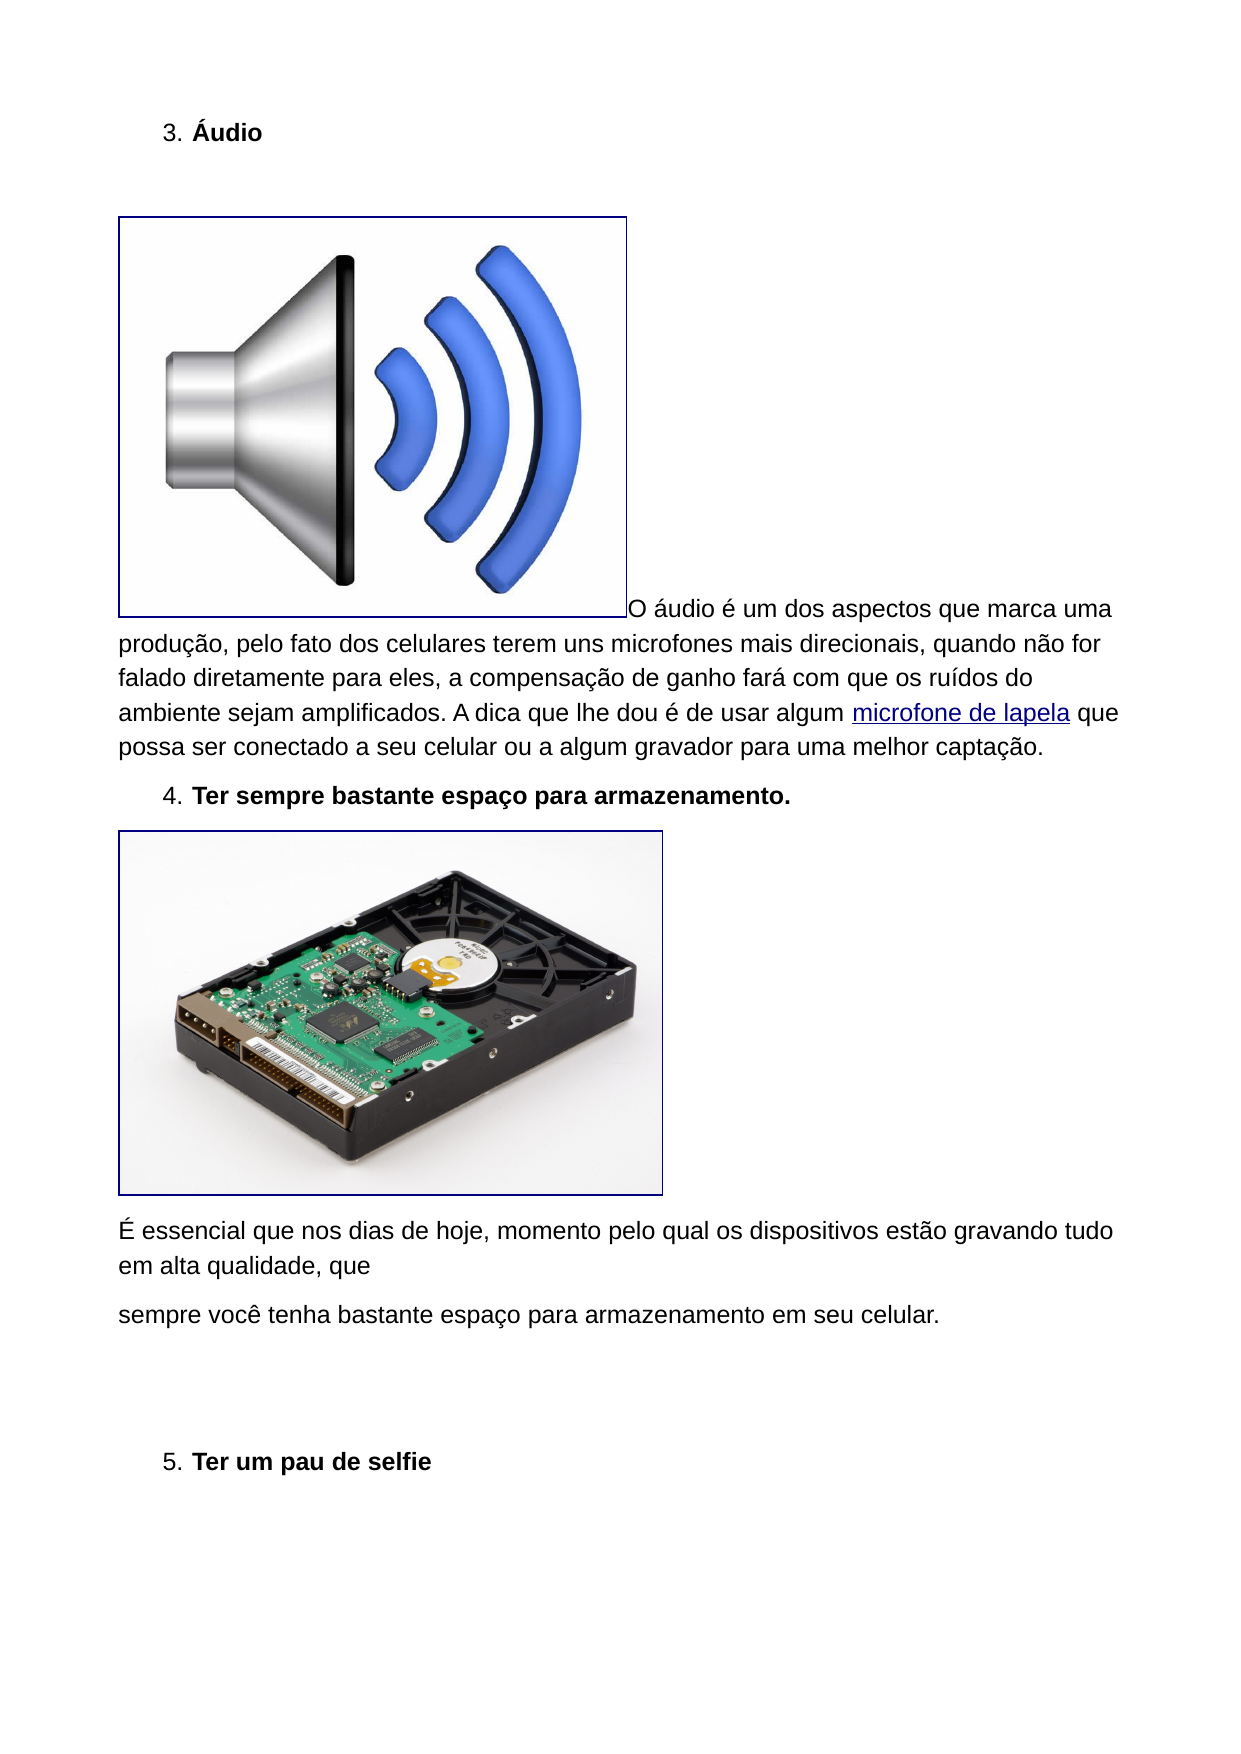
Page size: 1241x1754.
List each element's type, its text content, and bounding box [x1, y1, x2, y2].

text sempre você tenha bastante espaço para armazenamento em seu celular. [118, 1300, 1122, 1329]
list Ter um pau de selfie [162, 1447, 1122, 1476]
text O áudio é um dos aspectos que marca uma produção, pelo fato dos celulares terem uns microfones mais direcionais, quando não for falado diretamente para eles, a compensação de ganho fará com que os ruídos do ambiente sejam amplificados. A dica que lhe dou é de usar algum microfone de lapela que possa ser conectado a seu celular ou a algum gravador para uma melhor captação. [118, 216, 1122, 761]
list Áudio [162, 118, 1122, 147]
picture [120, 218, 626, 616]
text É essencial que nos dias de hoje, momento pelo qual os dispositivos estão gravando tudo em alta qualidade, que [118, 1216, 1122, 1279]
list Ter sempre bastante espaço para armazenamento. [162, 781, 1122, 810]
picture [120, 832, 662, 1194]
